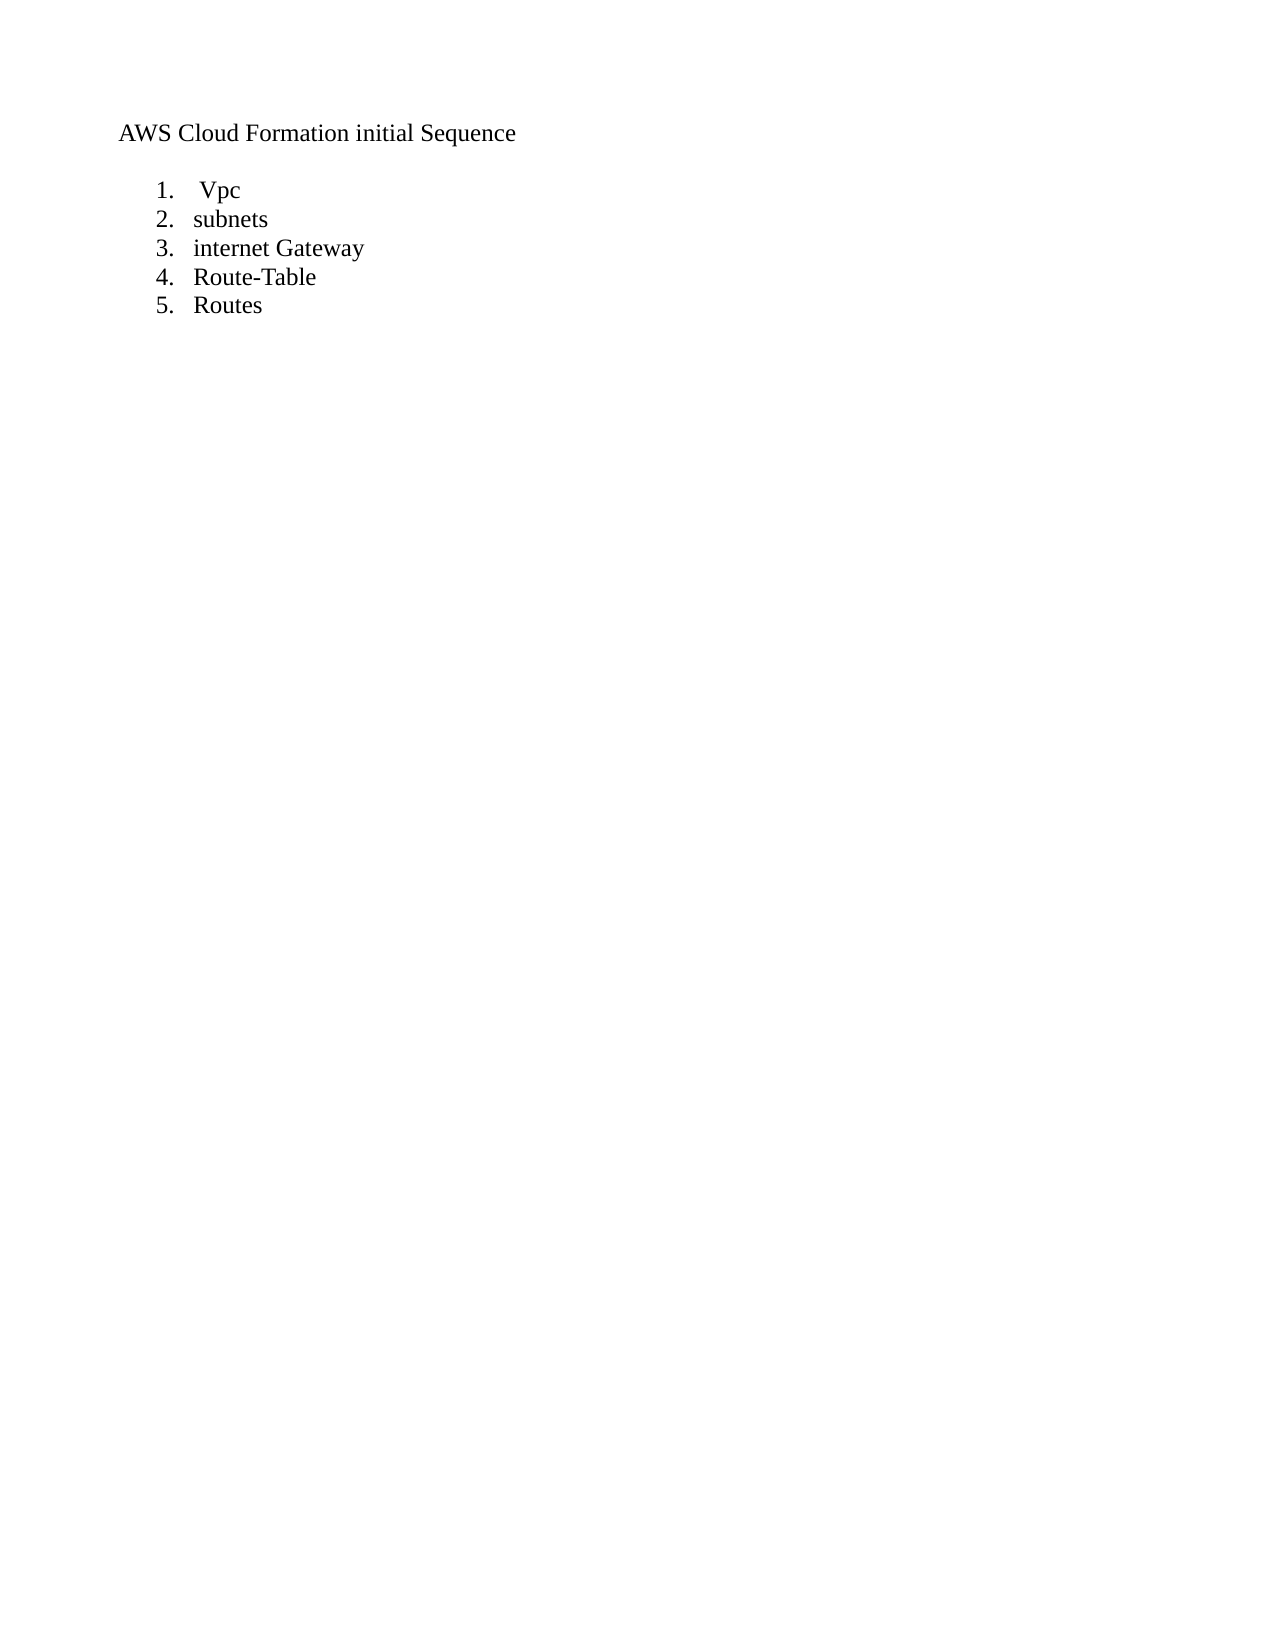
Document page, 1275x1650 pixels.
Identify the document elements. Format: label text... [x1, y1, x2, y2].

text AWS Cloud Formation initial Sequence [118, 118, 1157, 147]
list Routes [156, 291, 1157, 319]
list subnets [156, 204, 1157, 233]
list Vpc [156, 176, 1157, 204]
list Route-Table [156, 262, 1157, 291]
list internet Gateway [156, 233, 1157, 262]
